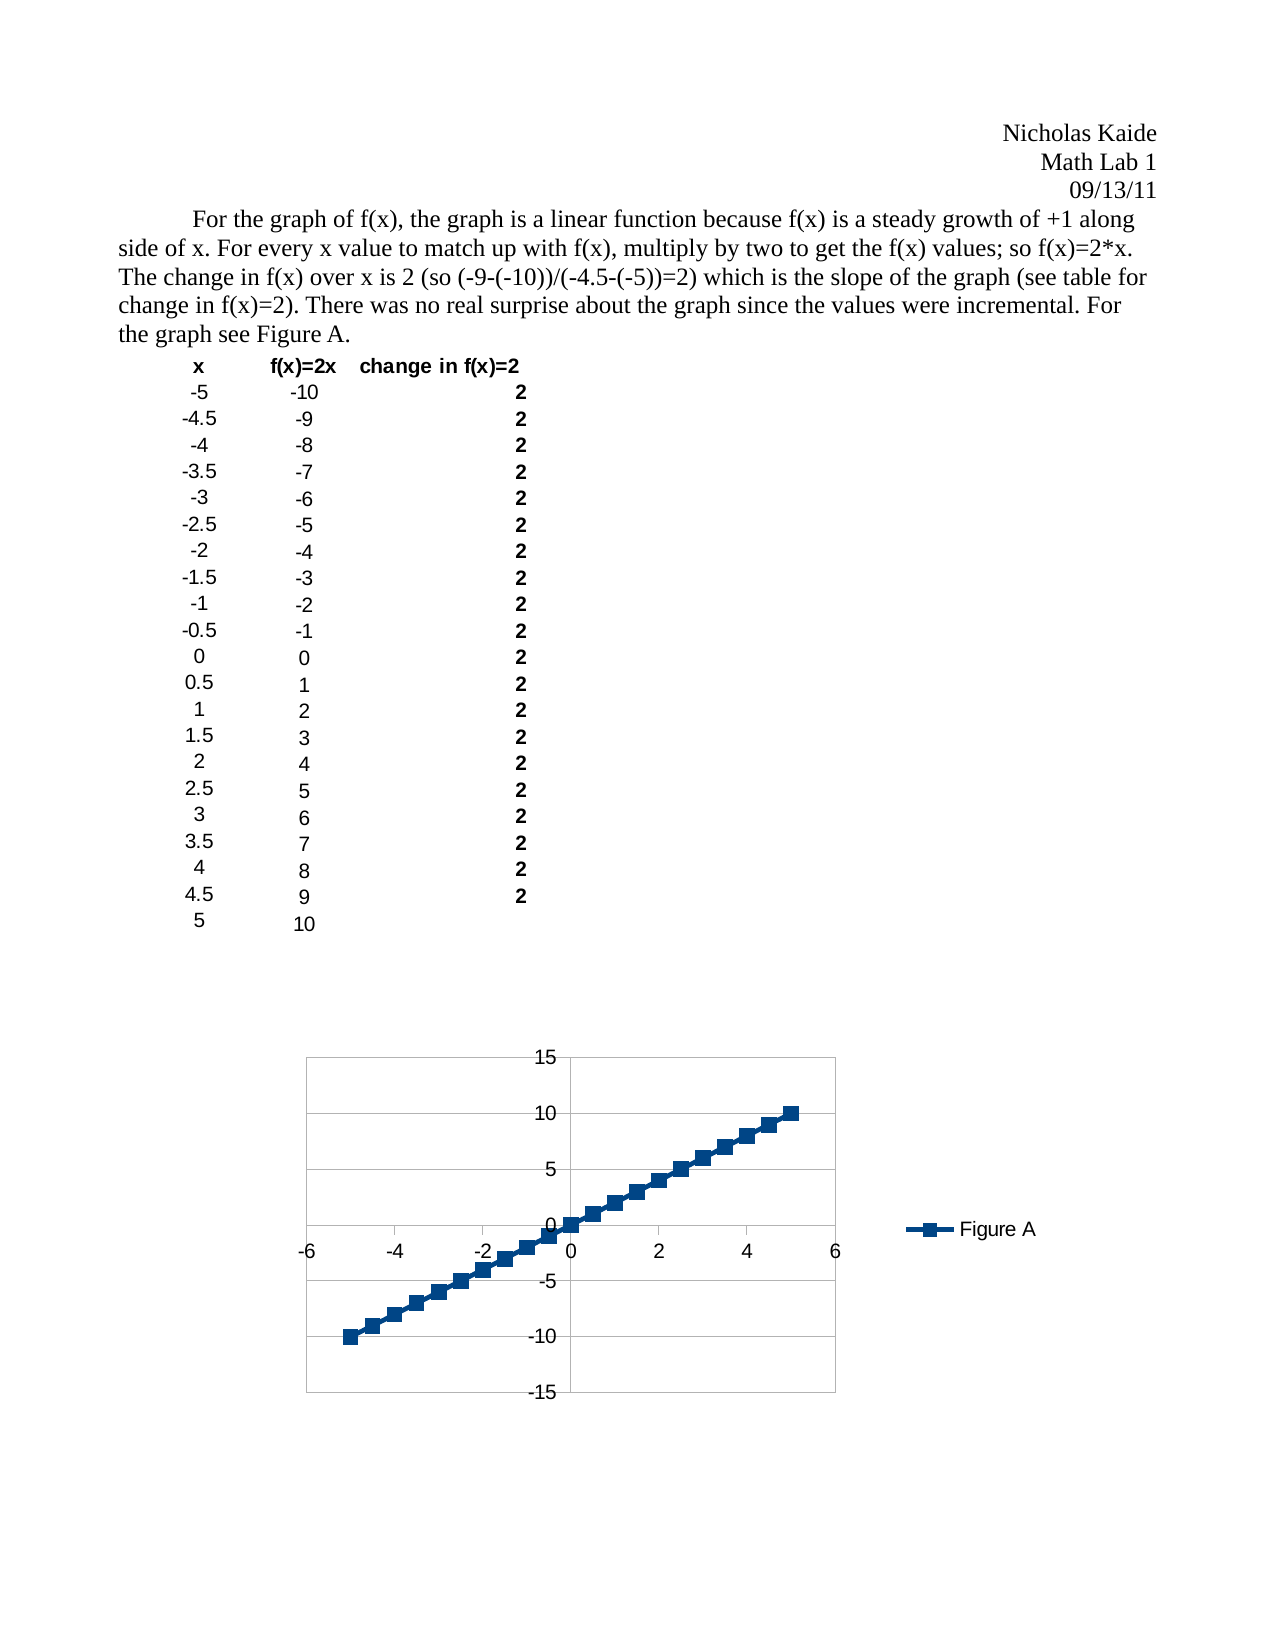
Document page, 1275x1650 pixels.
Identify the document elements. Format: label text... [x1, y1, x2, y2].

text 09/13/11 [118, 176, 1157, 204]
text Math Lab 1 [118, 147, 1157, 176]
text Nicholas Kaide [118, 118, 1157, 147]
text For the graph of f(x), the graph is a linear function because f(x) is a steady growth of +1 along side of x. For every x value to match up with f(x), multiply by two to get the f(x) values; so f(x)=2*x. The change in f(x) over x is 2 (so (-9-(-10))/(-4.5-(-5))=2) which is the slope of the graph (see table for change in f(x)=2). There was no real surprise about the graph since the values were incremental. For the graph see Figure A. [118, 204, 1157, 348]
